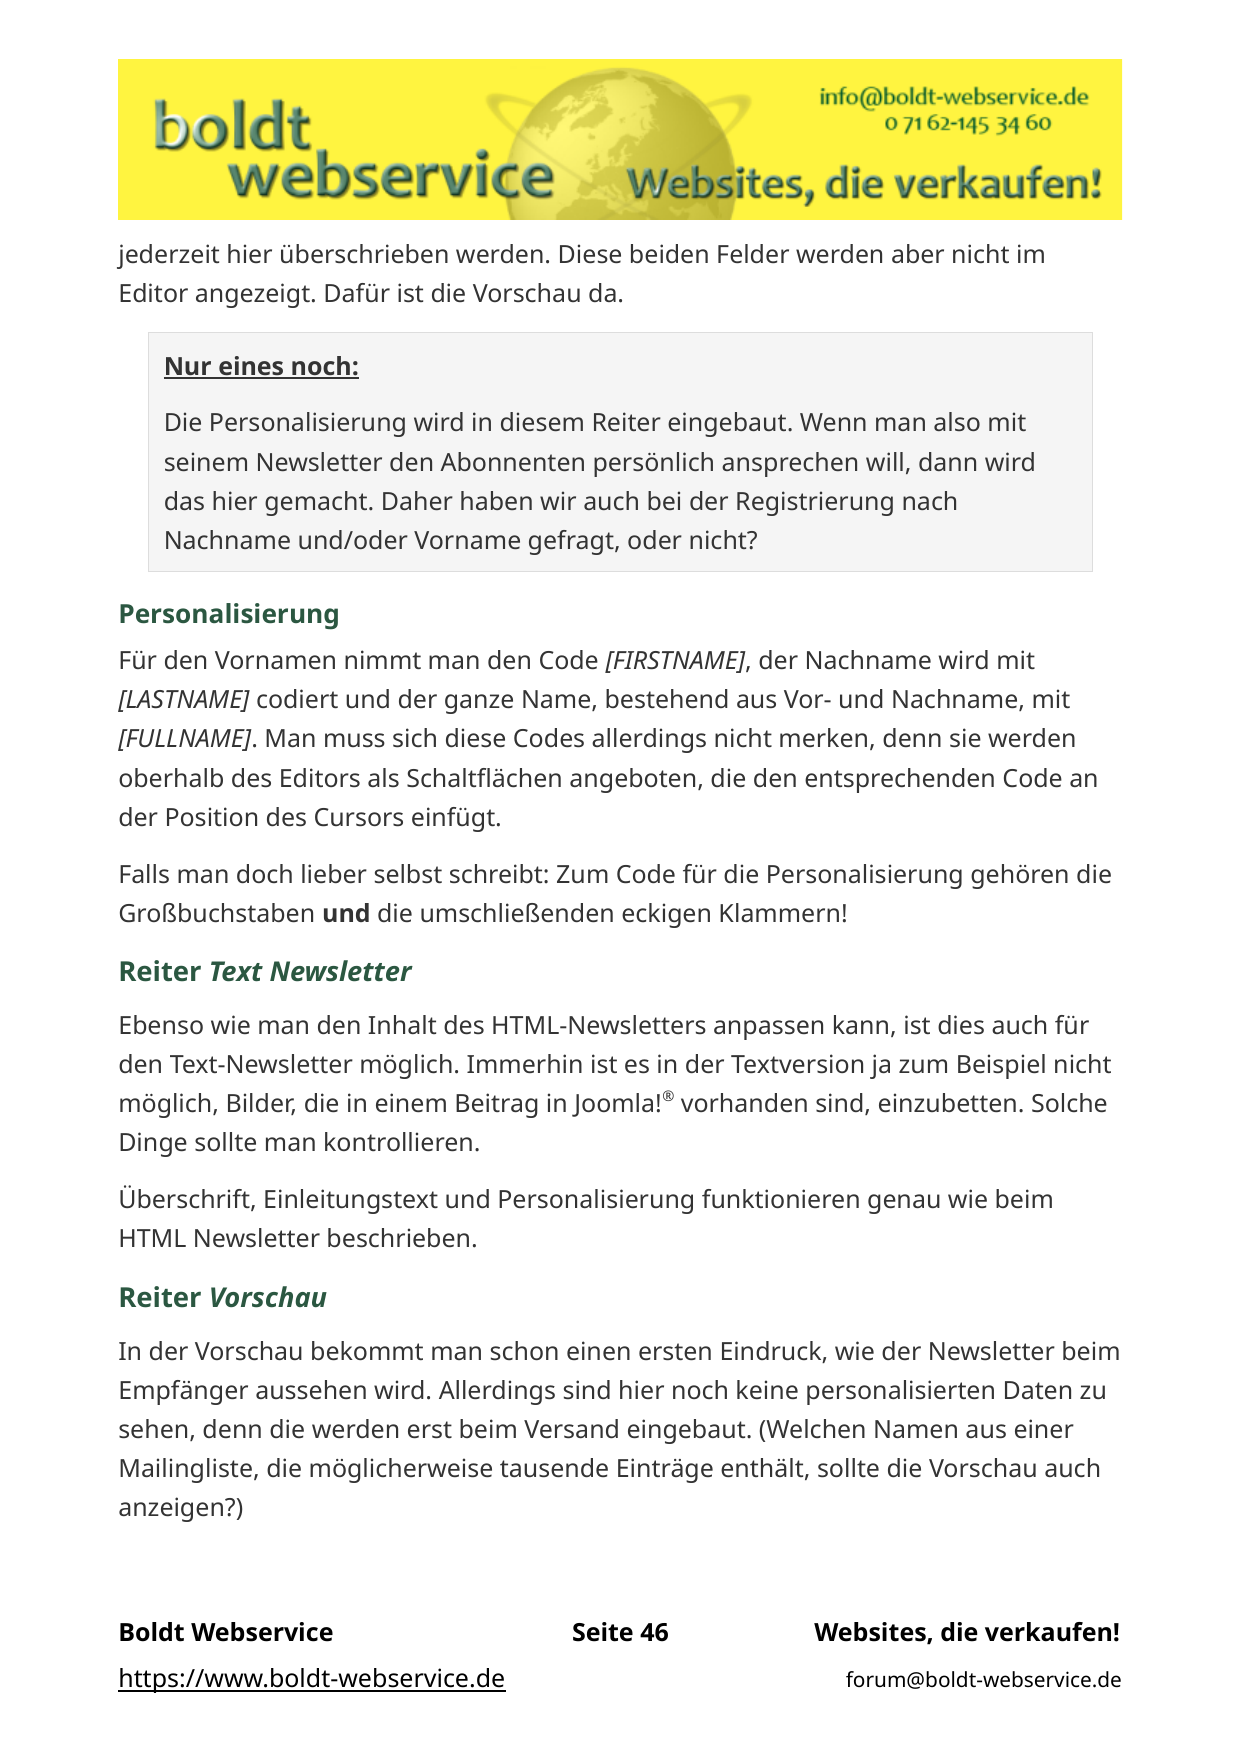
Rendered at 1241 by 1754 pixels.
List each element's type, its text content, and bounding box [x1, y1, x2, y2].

subtitle Personalisierung [118, 595, 1122, 631]
text Die Personalisierung wird in diesem Reiter eingebaut. Wenn man also mit seinem Newsletter den Abonnenten persönlich ansprechen will, dann wird das hier gemacht. Daher haben wir auch bei der Registrierung nach Nachname und/oder Vorname gefragt, oder nicht? [149, 389, 1092, 571]
subtitle Reiter Text Newsletter [118, 952, 1122, 990]
subtitle Reiter Vorschau [118, 1278, 1122, 1315]
text In der Vorschau bekommt man schon einen ersten Eindruck, wie der Newsletter beim Empfänger aussehen wird. Allerdings sind hier noch keine personalisierten Daten zu sehen, denn die werden erst beim Versand eingebaut. (Welchen Namen aus einer Mailingliste, die möglicherweise tausende Einträge enthält, sollte die Vorschau auch anzeigen?) [118, 1333, 1122, 1524]
text Falls man doch lieber selbst schreibt: Zum Code für die Personalisierung gehören die Großbuchstaben und die umschließenden eckigen Klammern! [118, 856, 1122, 929]
text Nur eines noch: [149, 333, 1092, 382]
text Für den Vornamen nimmt man den Code [FIRSTNAME], der Nachname wird mit [LASTNAME] codiert und der ganze Name, bestehend aus Vor- und Nachname, mit [FULLNAME]. Man muss sich diese Codes allerdings nicht merken, denn sie werden oberhalb des Editors als Schaltflächen angeboten, die den entsprechenden Code an der Position des Cursors einfügt. [118, 643, 1122, 833]
picture [118, 59, 1123, 220]
text jederzeit hier überschrieben werden. Diese beiden Felder werden aber nicht im Editor angezeigt. Dafür ist die Vorschau da. [118, 236, 1122, 309]
text Ebenso wie man den Inhalt des HTML-Newsletters anpassen kann, ist dies auch für den Text-Newsletter möglich. Immerhin ist es in der Textversion ja zum Beispiel nicht möglich, Bilder, die in einem Beitrag in Joomla!® vorhanden sind, einzubetten. Solche Dinge sollte man kontrollieren. [118, 1007, 1122, 1159]
text Überschrift, Einleitungstext und Personalisierung funktionieren genau wie beim HTML Newsletter beschrieben. [118, 1182, 1122, 1255]
